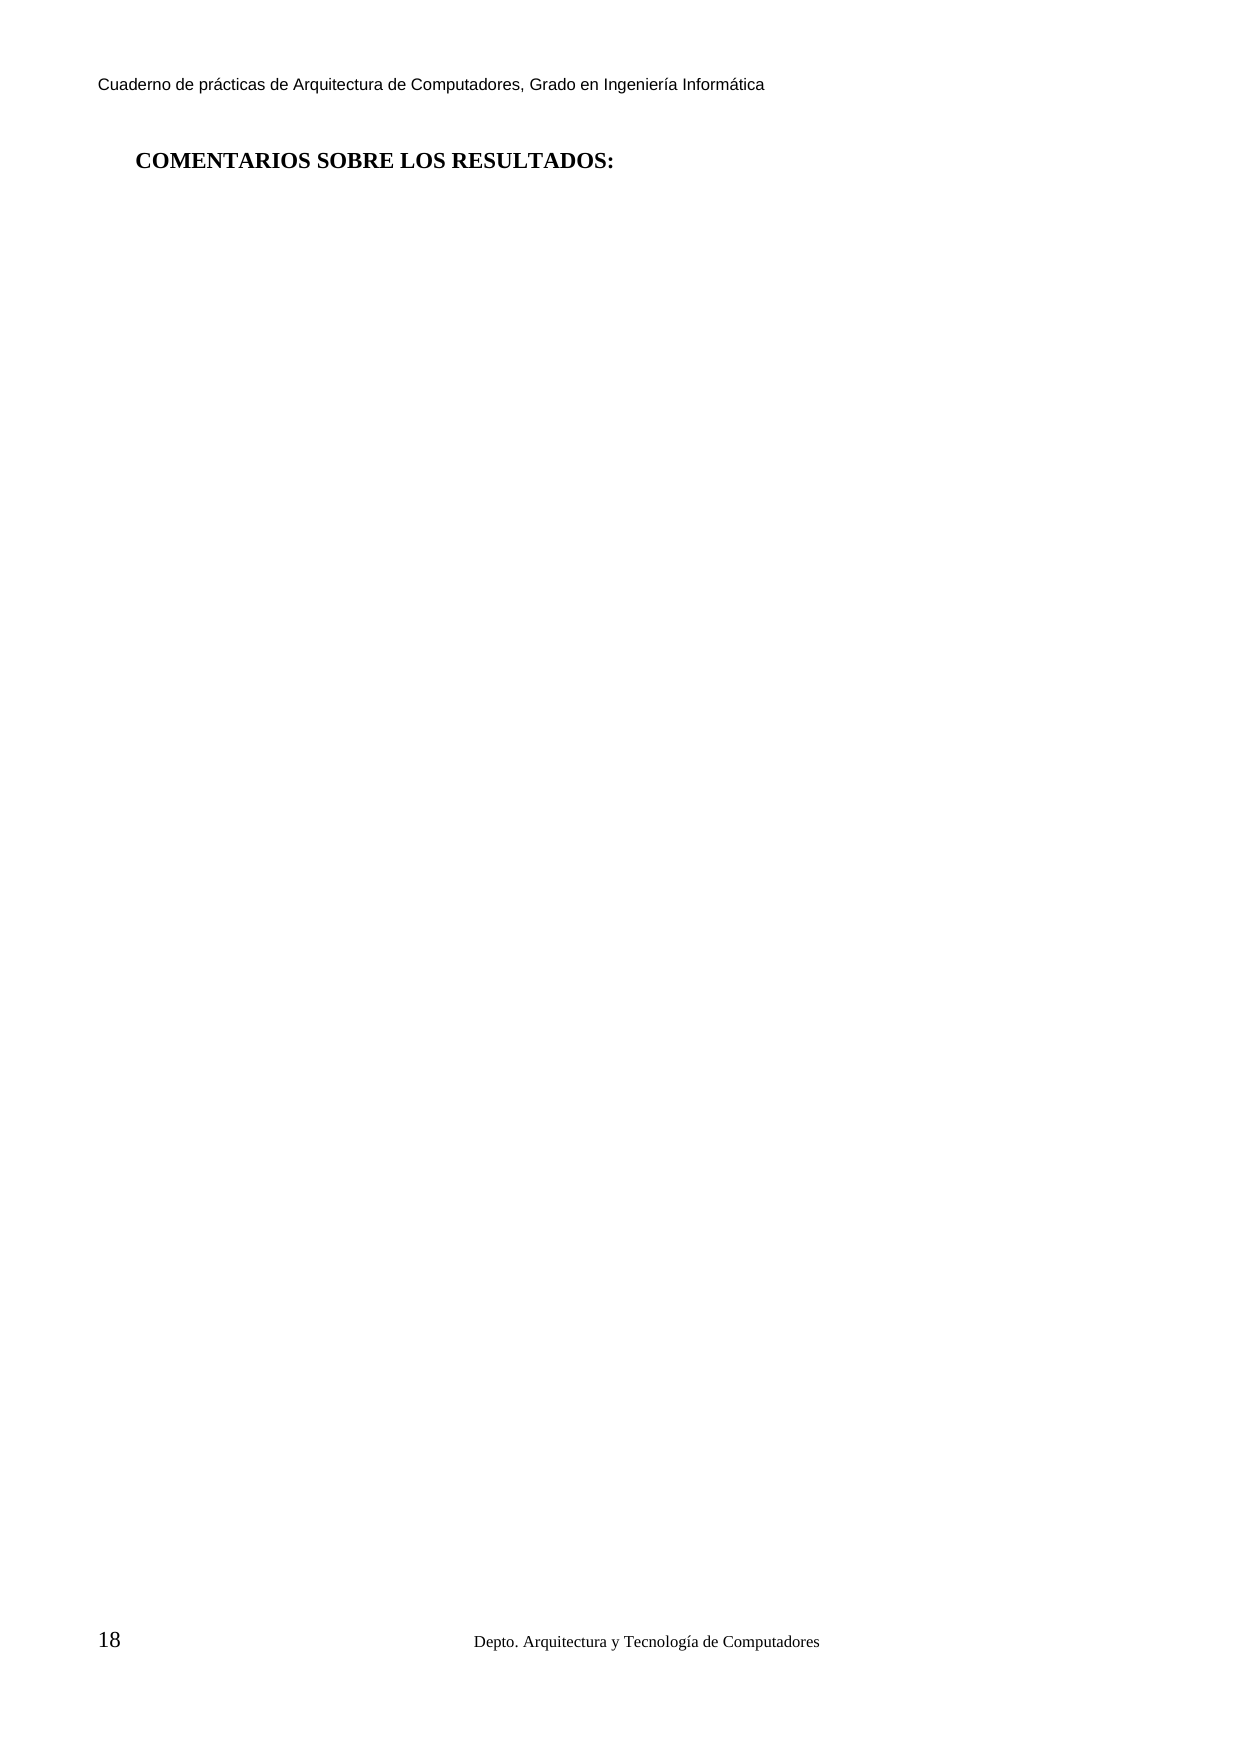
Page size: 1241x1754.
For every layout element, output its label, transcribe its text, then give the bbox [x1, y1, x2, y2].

text COMENTARIOS SOBRE LOS RESULTADOS: [98, 147, 1138, 173]
